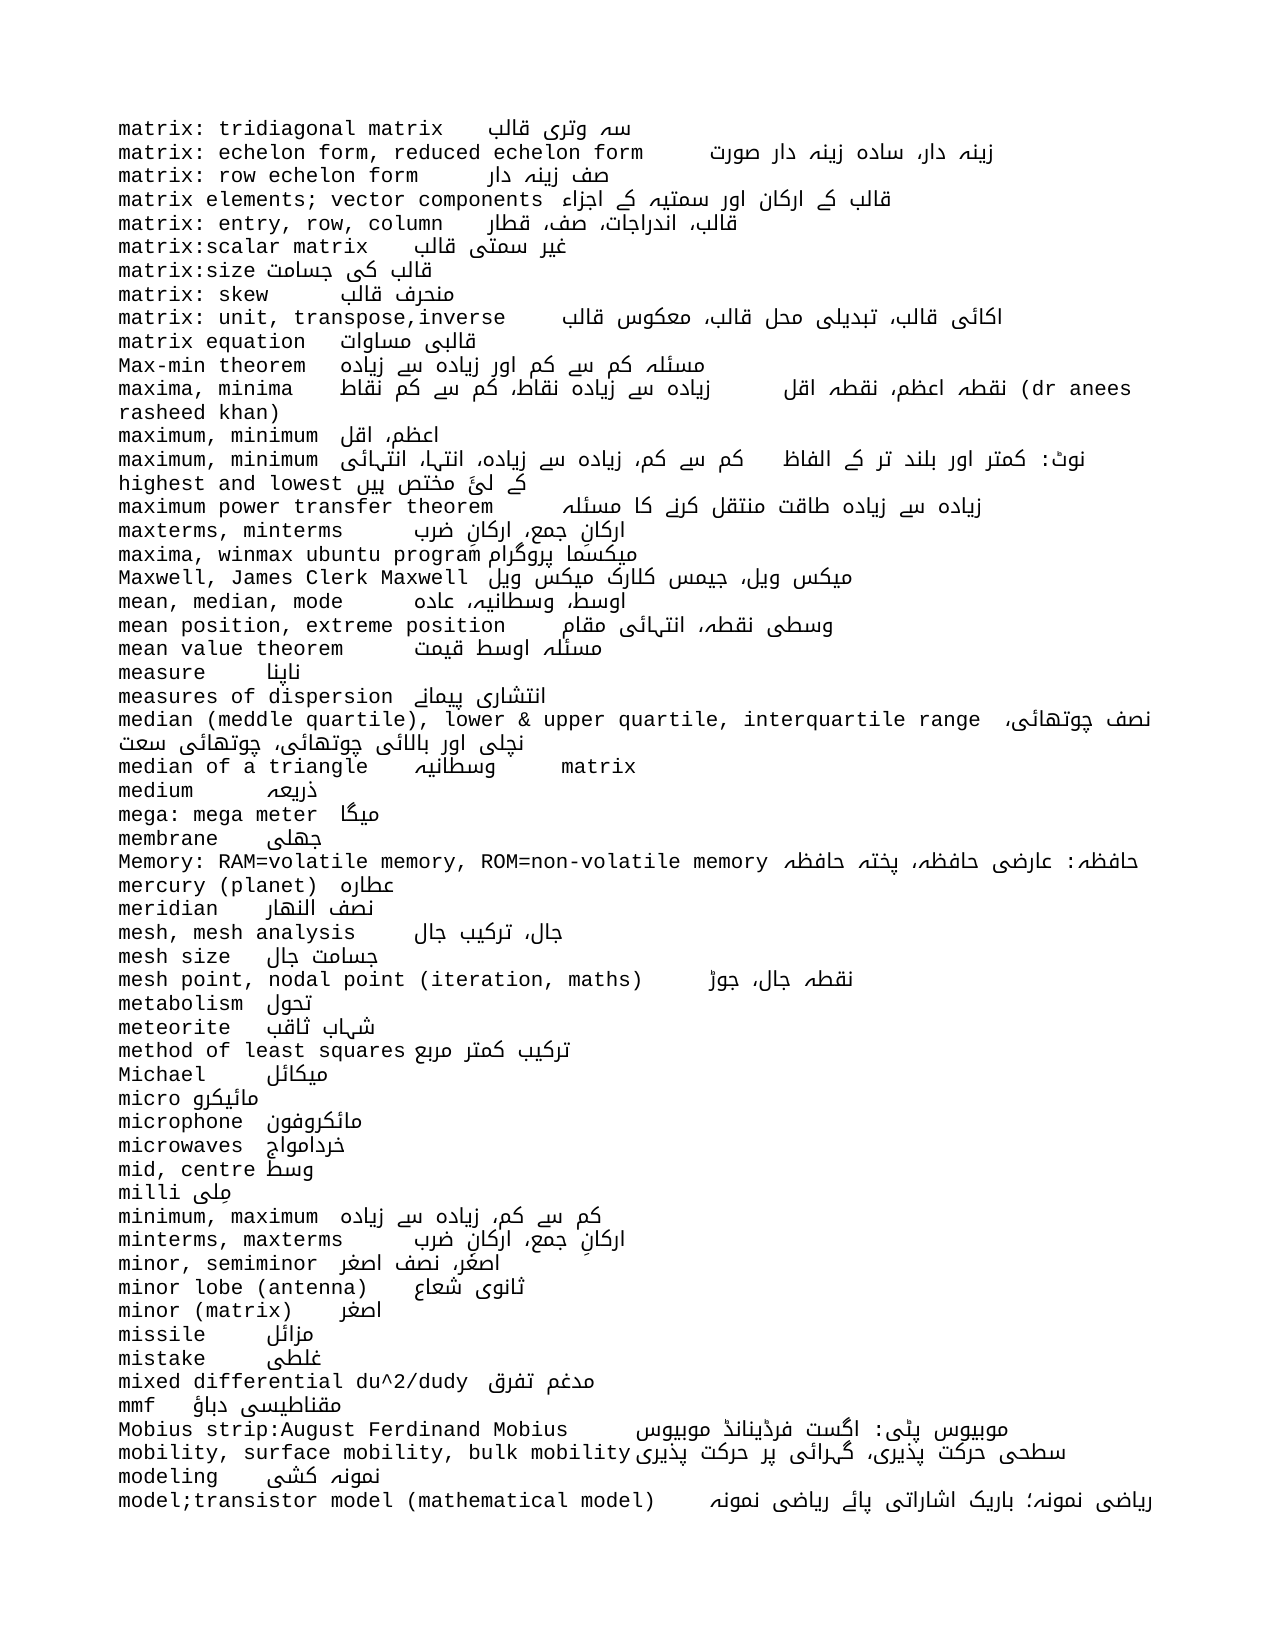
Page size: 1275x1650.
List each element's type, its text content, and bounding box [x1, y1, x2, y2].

text matrix: echelon form, reduced echelon form زینہ دار، سادہ زینہ دار صورت [118, 142, 1157, 165]
text minor (matrix) اصغر [118, 1300, 1157, 1324]
text meteorite شہاب ثاقب [118, 1017, 1157, 1040]
text median of a triangle وسطانیہ matrix [118, 757, 1157, 780]
text matrix: entry, row, column قالب، اندراجات، صف، قطار [118, 213, 1157, 236]
text mid, centre وسط [118, 1158, 1157, 1182]
text Memory: RAM=volatile memory, ROM=non-volatile memory حافظہ: عارضی حافظہ، پختہ حافظہ [118, 851, 1157, 875]
text method of least squares ترکیب کمتر مربع [118, 1040, 1157, 1064]
text minor lobe (antenna) ثانوی شعاع [118, 1277, 1157, 1300]
text matrix: tridiagonal matrix سہ وتری قالب [118, 118, 1157, 142]
text modeling نمونہ کشی [118, 1466, 1157, 1489]
text medium ذریعہ [118, 780, 1157, 804]
text mean position, extreme position وسطی نقطہ، انتہائی مقام [118, 615, 1157, 638]
text minimum, maximum کم سے کم، زیادہ سے زیادہ [578, 1206, 1157, 1229]
text measure ناپنا [118, 662, 1157, 686]
text maxterms, minterms ارکانِ جمع، ارکانِ ضرب [118, 520, 1157, 544]
text mesh, mesh analysis جال، ترکیب جال [118, 922, 1157, 946]
text matrix elements; vector components قالب کے ارکان اور سمتیہ کے اجزاء [118, 189, 1157, 213]
text microphone مائکروفون [118, 1111, 1157, 1135]
text minimum, maximum کم سے کم، زیادہ سے زیادہ [118, 1206, 521, 1229]
text measures of dispersion انتشاری پیمانے [118, 686, 1157, 709]
text mean value theorem مسئلہ اوسط قیمت [118, 638, 1157, 662]
text maximum power transfer theorem زیادہ سے زیادہ طاقت منتقل کرنے کا مسئلہ [118, 496, 1157, 520]
text minimum, maximum کم سے کم، زیادہ سے زیادہ [501, 1206, 598, 1229]
text mean, median, mode اوسط، وسطانیہ، عادہ [118, 591, 1157, 615]
text Maxwell, James Clerk Maxwell میکس ویل، جیمس کلارک میکس ویل [118, 567, 1157, 591]
text micro مائیکرو [118, 1088, 1157, 1111]
text mistake غلطی [118, 1348, 1157, 1371]
text microwaves خردامواج [118, 1135, 1157, 1158]
text matrix equation قالبی مساوات [118, 331, 1157, 354]
text mesh size جسامت جال [118, 946, 1157, 969]
text maxima, minima زیادہ سے زیادہ نقاط، کم سے کم نقاط نقطہ اعظم، نقطہ اقل (dr anees rasheed khan) [118, 378, 1157, 426]
text matrix:size قالب کی جسامت [118, 260, 1157, 284]
text matrix: row echelon form صف زینہ دار [118, 165, 1157, 189]
text mega: mega meter میگا [118, 804, 1157, 827]
text Mobius strip:August Ferdinand Mobius موبیوس پٹی: اگست فرڈینانڈ موبیوس [118, 1419, 1157, 1442]
text metabolism تحول [118, 993, 1157, 1017]
text matrix: unit, transpose,inverse اکائی قالب، تبدیلی محل قالب، معکوس قالب [118, 307, 1157, 331]
text median (meddle quartile), lower & upper quartile, interquartile range نصف چوتھائی، نچلی اور بالائی چوتھائی، چوتھائی سعت [118, 709, 1157, 757]
text Michael میکائل [118, 1064, 1157, 1088]
text mercury (planet) عطارہ [118, 875, 1157, 898]
text milli مِلی [118, 1182, 1157, 1206]
text mmf مقناطیسی دباؤ [118, 1395, 1157, 1419]
text Max-min theorem مسئلہ کم سے کم اور زیادہ سے زیادہ [118, 354, 1157, 378]
text matrix:scalar matrix غیر سمتی قالب [118, 236, 1157, 260]
text mixed differential du^2/dudy مدغم تفرق [118, 1371, 1157, 1395]
text maxima, winmax ubuntu program میکسما پروگرام [118, 544, 1157, 567]
text maximum, minimum اعظم، اقل [118, 426, 407, 449]
text meridian نصف النھار [118, 898, 1157, 922]
text maximum, minimum اعظم، اقل [394, 426, 1157, 449]
text maximum, minimum کم سے کم، زیادہ سے زیادہ، انتہا، انتہائی نوٹ: کمتر اور بلند تر کے الفاظ highest and lowest کے لئَ مختص ہیں [118, 449, 1157, 496]
text minterms, maxterms ارکانِ جمع، ارکانِ ضرب [118, 1229, 1157, 1253]
text missile مزائل [118, 1324, 1157, 1348]
text mesh point, nodal point (iteration, maths) نقطہ جال، جوڑ [118, 969, 1157, 993]
text membrane جھلی [118, 827, 1157, 851]
text model;transistor model (mathematical model) ریاضی نمونہ؛ باریک اشاراتی پائے ریاضی نمونہ [118, 1489, 1157, 1513]
text minor, semiminor اصغر، نصف اصغر [118, 1253, 1157, 1277]
text matrix: skew منحرف قالب [118, 284, 1157, 307]
text mobility, surface mobility, bulk mobility سطحی حرکت پذیری، گہرائی پر حرکت پذیری [118, 1442, 1157, 1466]
